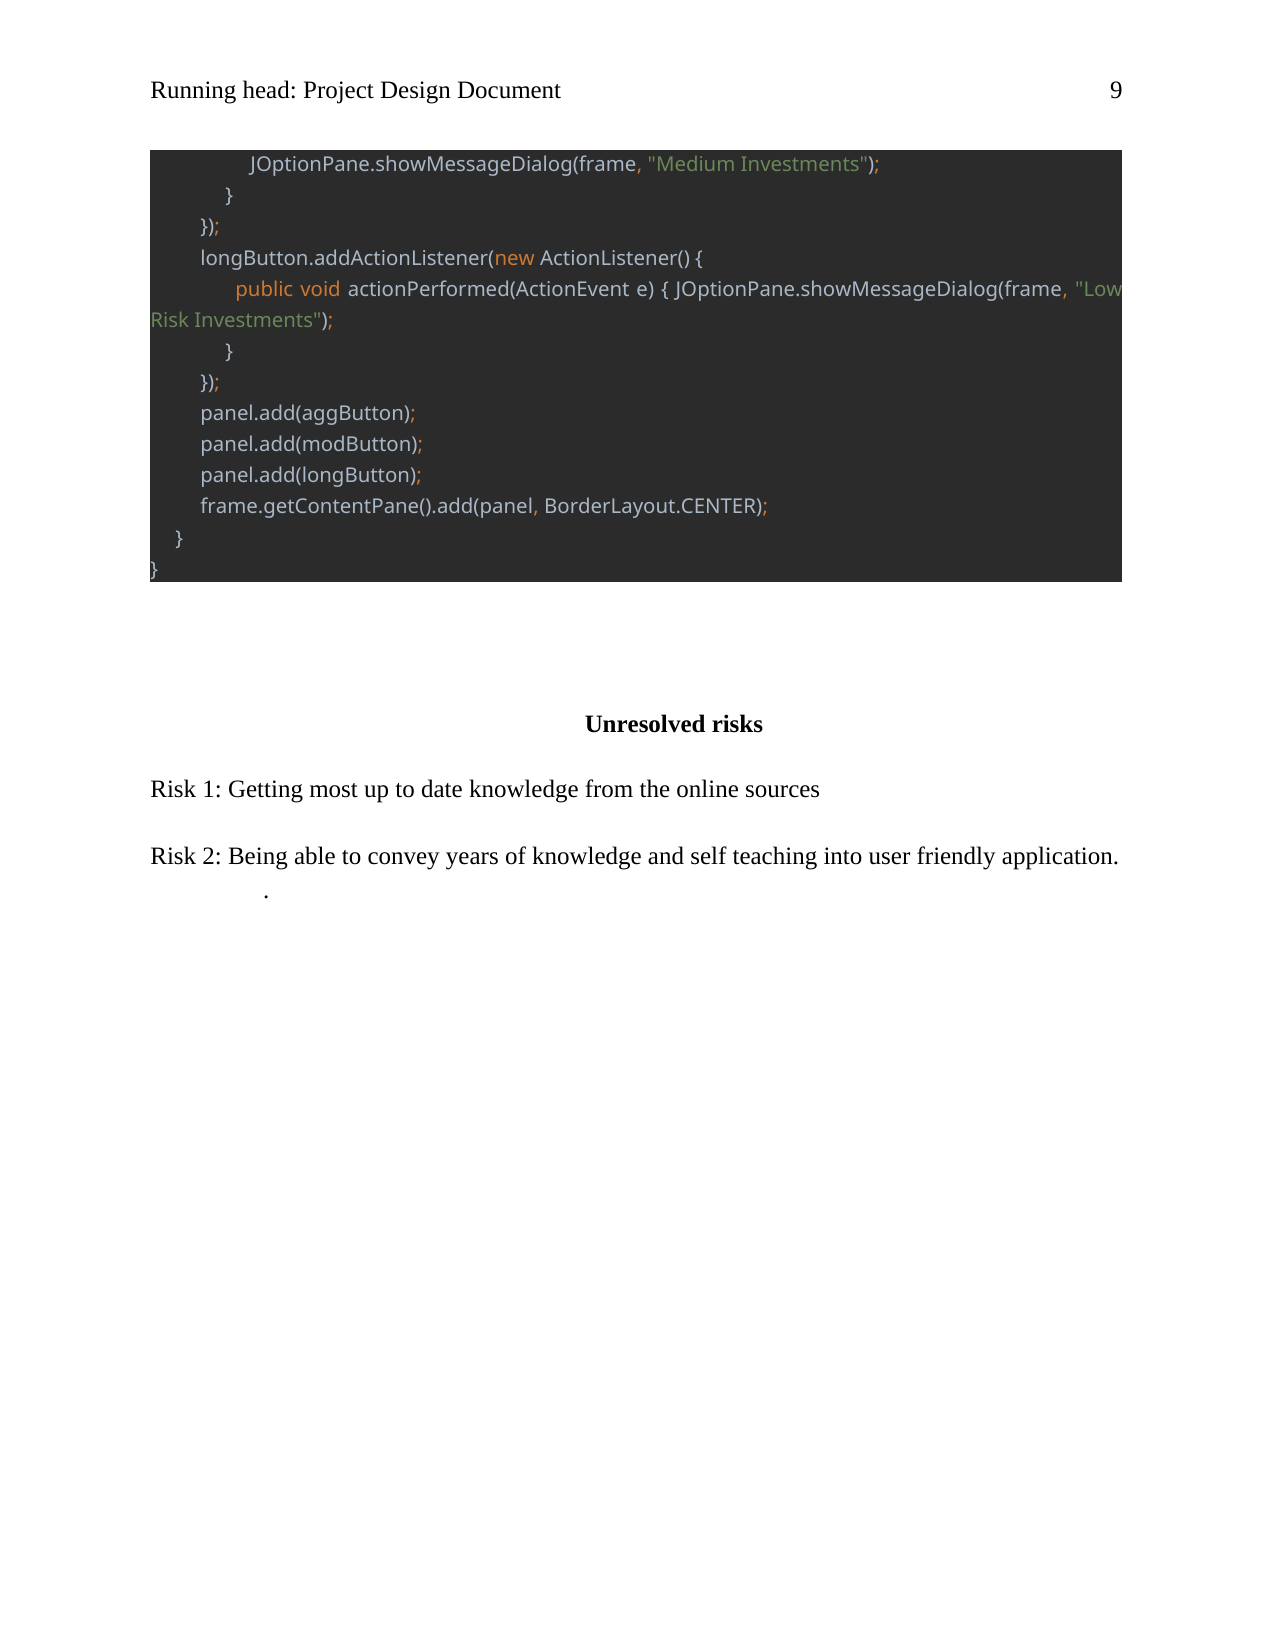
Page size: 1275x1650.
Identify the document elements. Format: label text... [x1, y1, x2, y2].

text } [150, 181, 1122, 209]
text } [150, 554, 1122, 582]
text Risk 1: Getting most up to date knowledge from the online sources [150, 774, 1122, 803]
text panel.add(aggButton); [150, 399, 1122, 427]
text panel.add(longButton); [150, 461, 1122, 489]
text Risk 2: Being able to convey years of knowledge and self teaching into user friendly application. [150, 841, 1122, 870]
text public void actionPerformed(ActionEvent e) { JOptionPane.showMessageDialog(frame, "Low Risk Investments"); [150, 274, 1122, 333]
text longButton.addActionListener(new ActionListener() { [150, 243, 1122, 271]
text frame.getContentPane().add(panel, BorderLayout.CENTER); [150, 492, 1122, 520]
text }); [150, 367, 1122, 396]
text . [263, 875, 1110, 903]
text }); [150, 212, 1122, 240]
text } [150, 336, 1122, 364]
text panel.add(modButton); [150, 430, 1122, 458]
text Unresolved risks [225, 709, 1122, 738]
text JOptionPane.showMessageDialog(frame, "Medium Investments"); [150, 150, 1122, 178]
text } [150, 523, 1122, 551]
